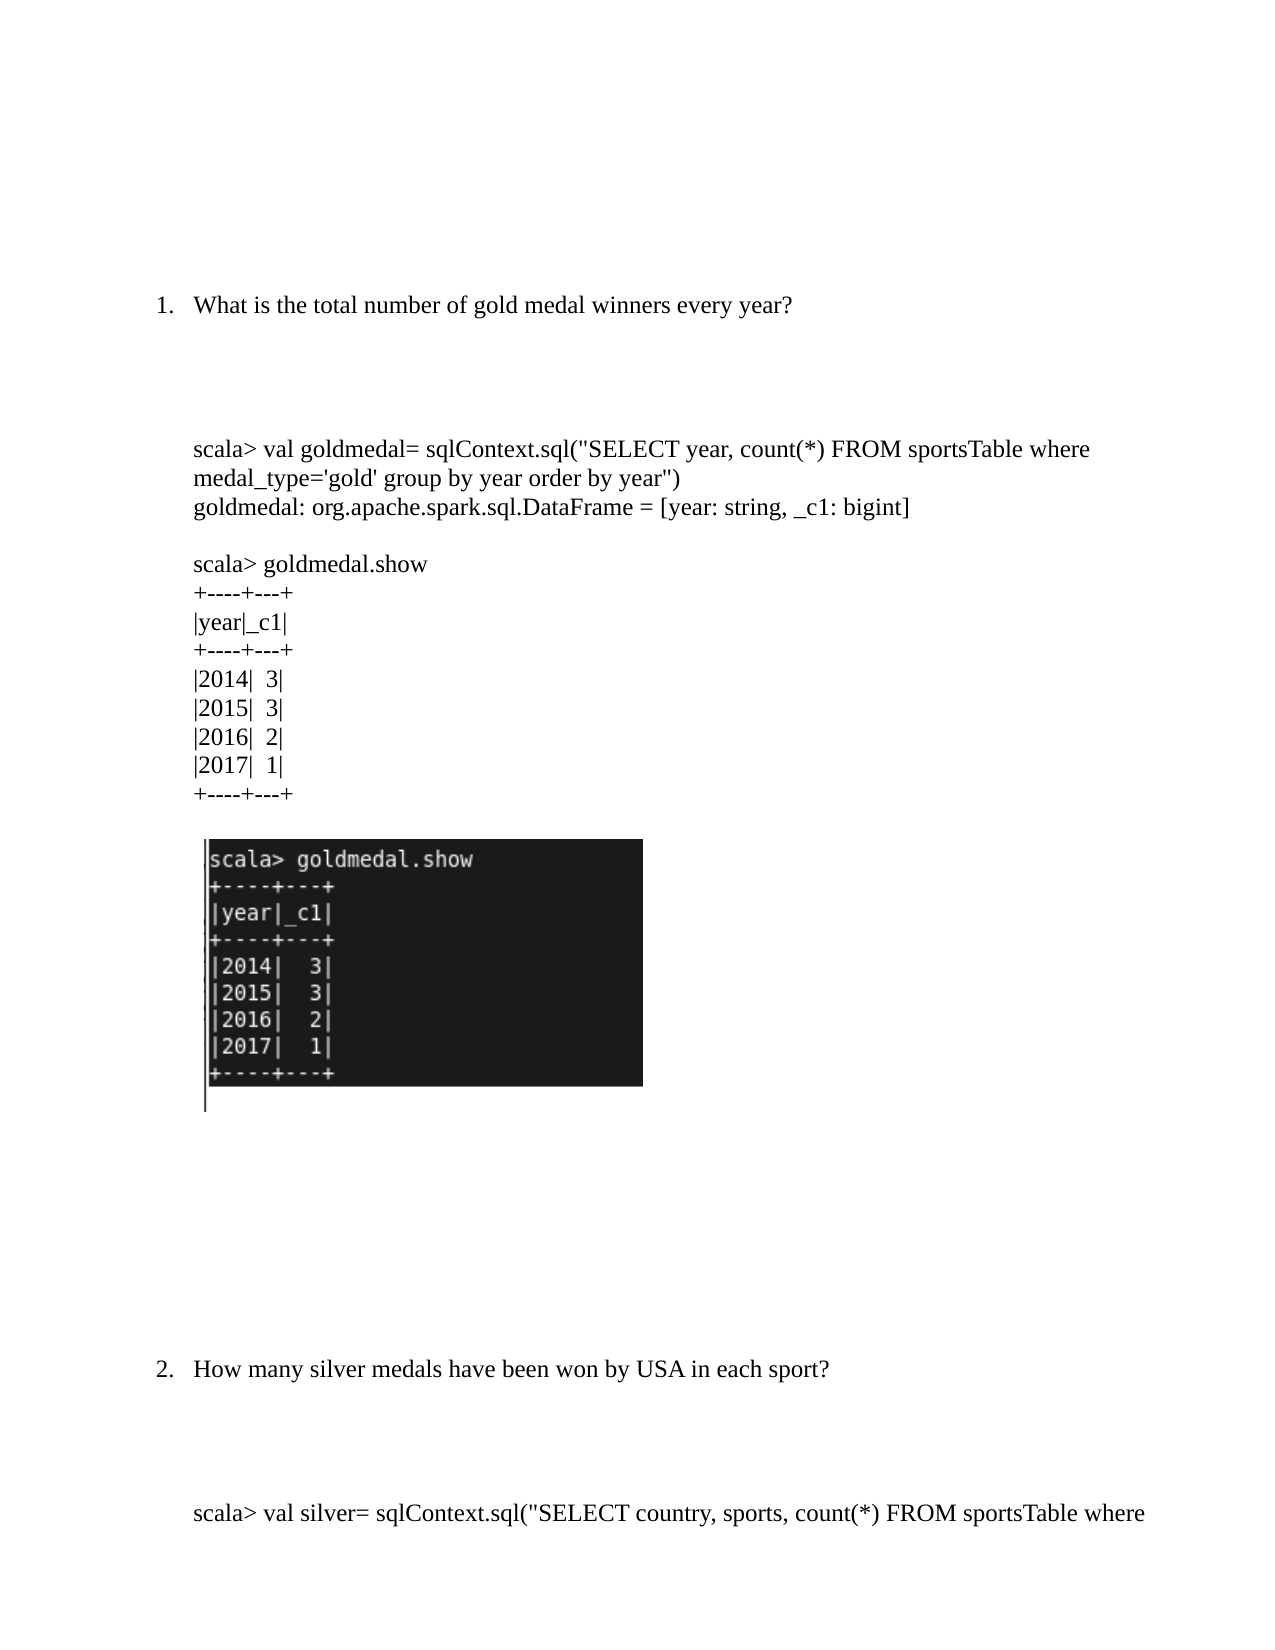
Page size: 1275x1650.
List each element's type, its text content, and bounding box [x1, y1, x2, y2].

list |2017| 1| [193, 751, 1157, 779]
list scala> val silver= sqlContext.sql("SELECT country, sports, count(*) FROM sportsTable where [193, 1498, 1157, 1527]
list +----+---+ [193, 779, 1157, 808]
picture [203, 839, 643, 1112]
list What is the total number of gold medal winners every year? [156, 291, 1157, 319]
list +----+---+ [193, 636, 1157, 664]
list +----+---+ [193, 578, 1157, 607]
list goldmedal: org.apache.spark.sql.DataFrame = [year: string, _c1: bigint] [193, 492, 1157, 521]
list How many silver medals have been won by USA in each sport? [156, 1354, 1157, 1383]
list |2016| 2| [193, 722, 1157, 751]
list scala> goldmedal.show [193, 549, 1157, 578]
list |2015| 3| [193, 693, 1157, 722]
list scala> val goldmedal= sqlContext.sql("SELECT year, count(*) FROM sportsTable where medal_type='gold' group by year order by year") [193, 434, 1157, 492]
list |2014| 3| [193, 664, 1157, 693]
list |year|_c1| [193, 607, 1157, 636]
